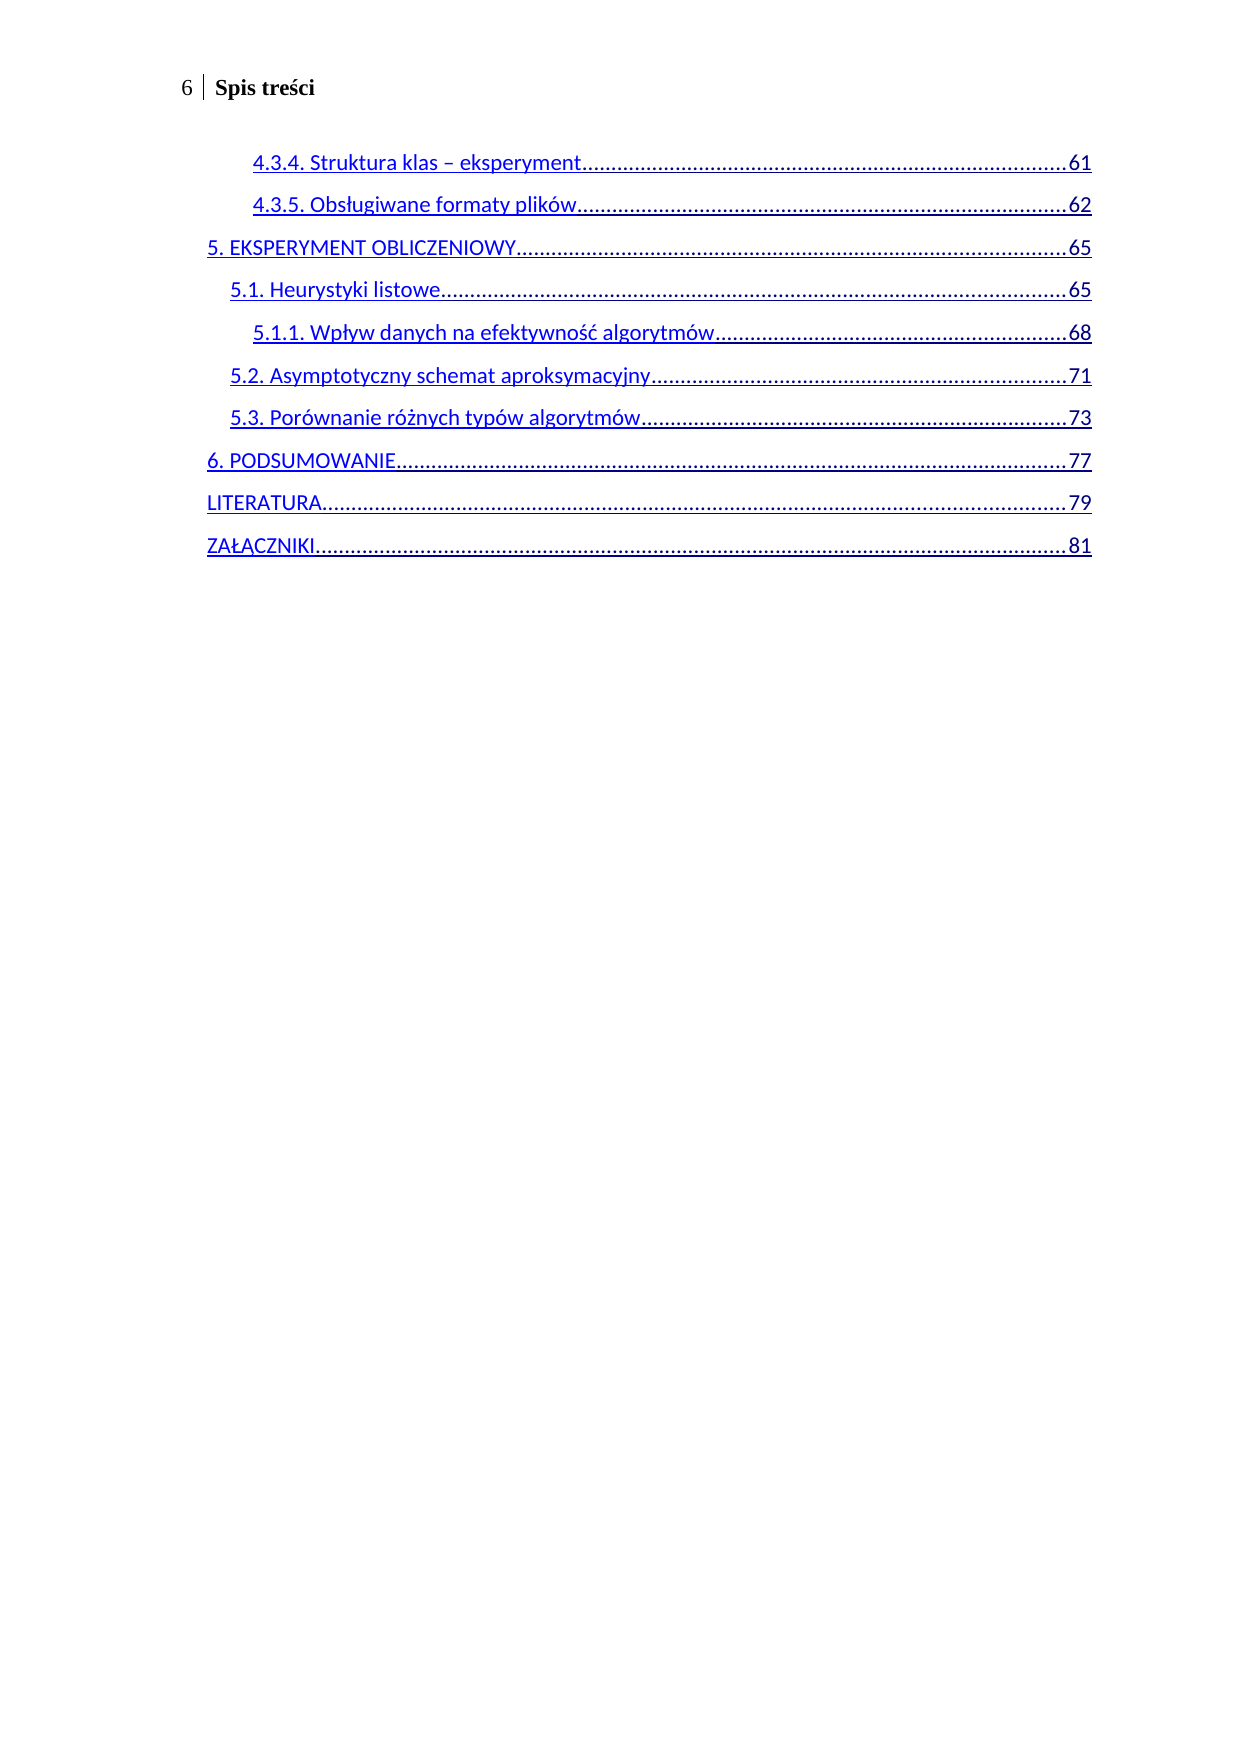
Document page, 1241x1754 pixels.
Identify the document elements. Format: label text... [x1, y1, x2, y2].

text 5. EKSPERYMENT OBLICZENIOWY 65 [207, 233, 1092, 257]
text ZAŁĄCZNIKI 81 [207, 531, 1092, 555]
text 5.1. Heurystyki listowe 65 [230, 276, 1092, 300]
text 5.3. Porównanie różnych typów algorytmów 73 [230, 403, 1092, 427]
text LITERATURA 79 [207, 488, 1092, 513]
text 4.3.5. Obsługiwane formaty plików 62 [253, 190, 1092, 214]
text 6. PODSUMOWANIE 77 [207, 446, 1092, 470]
text 5.2. Asymptotyczny schemat aproksymacyjny 71 [230, 361, 1092, 385]
text 4.3.4. Struktura klas – eksperyment 61 [253, 148, 1092, 172]
text 5.1.1. Wpływ danych na efektywność algorytmów 68 [253, 318, 1092, 342]
